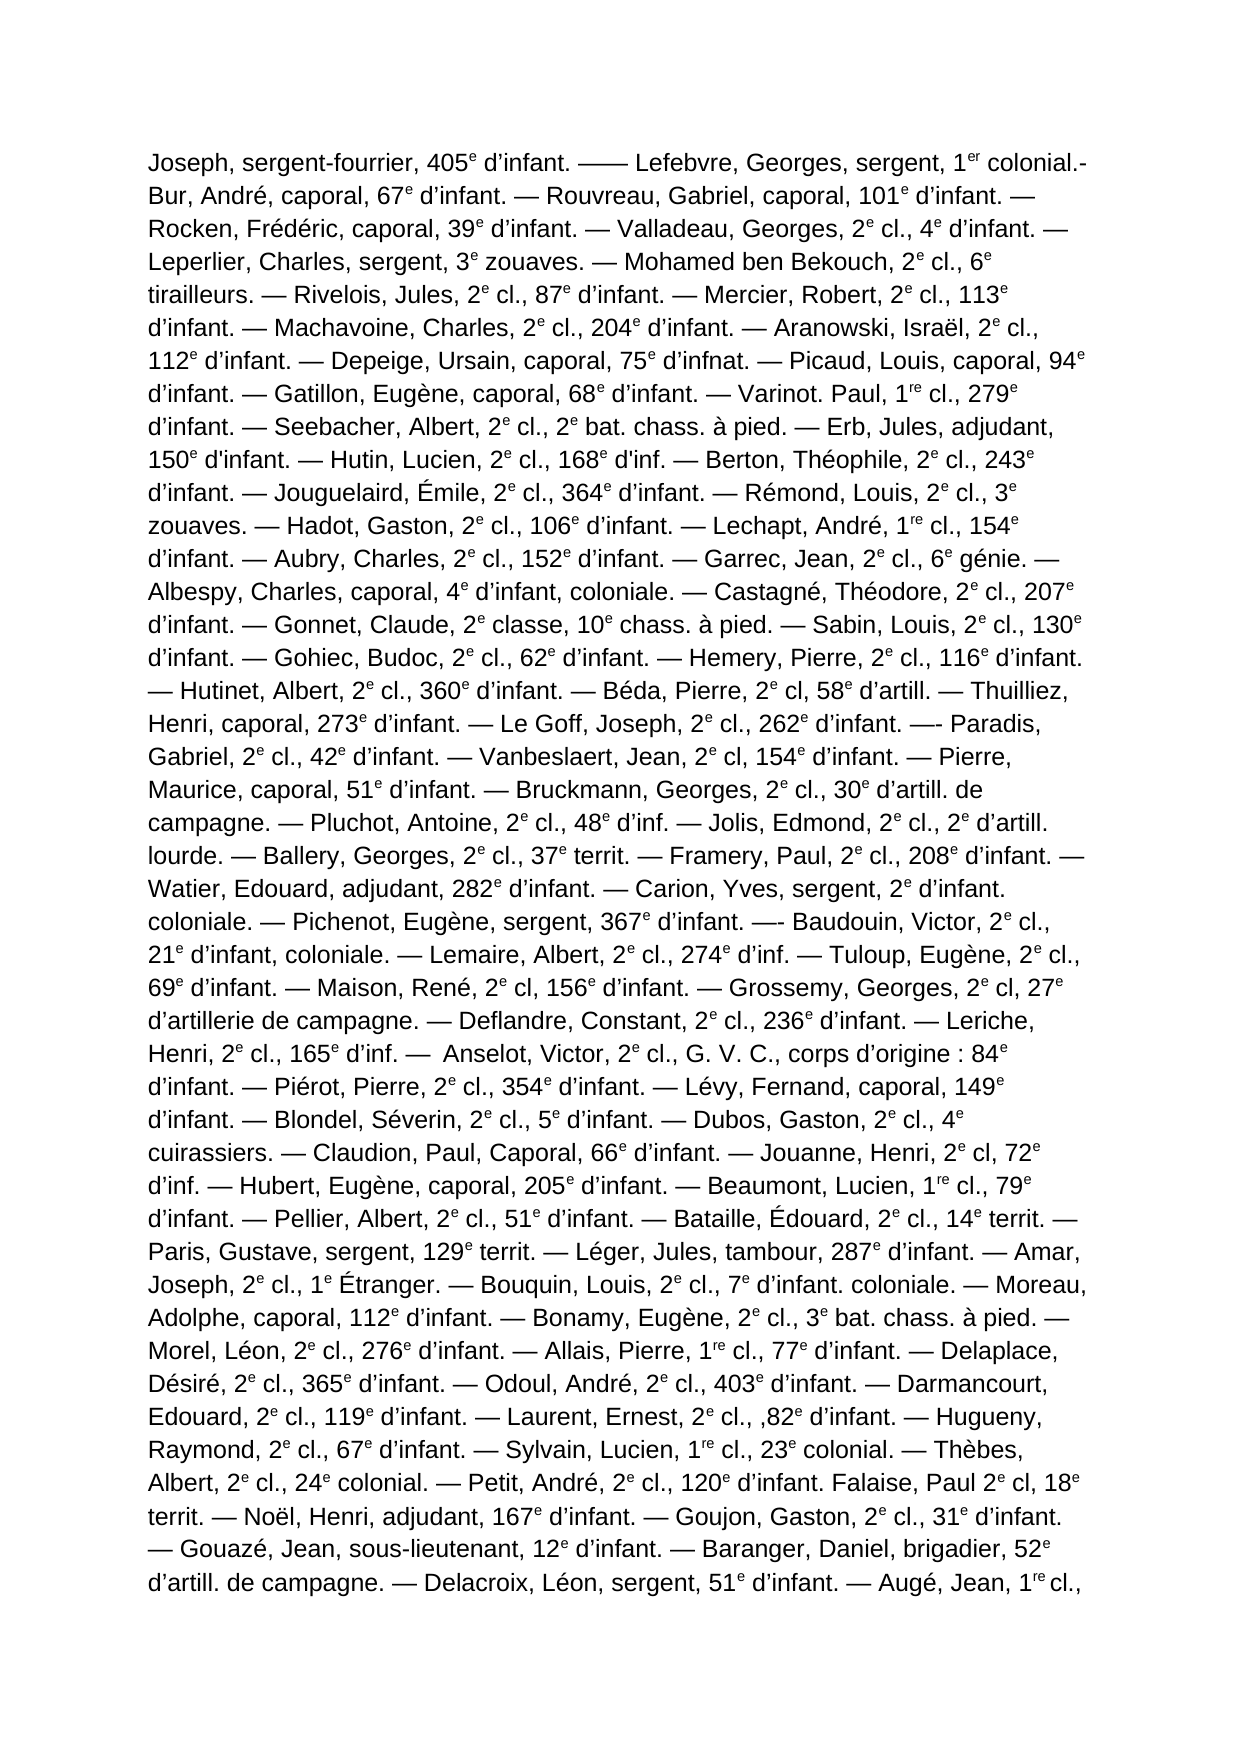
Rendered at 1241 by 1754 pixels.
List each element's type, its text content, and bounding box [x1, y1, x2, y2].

text Joseph, sergent-fourrier, 405e d’infant. —— Lefebvre, Georges, sergent, 1er colonial.-Bur, André, caporal, 67e d’infant. — Rouvreau, Gabriel, caporal, 101e d’infant. — Rocken, Frédéric, caporal, 39e d’infant. — Valladeau, Georges, 2e cl., 4e d’infant. — Leperlier, Charles, sergent, 3e zouaves. — Mohamed ben Bekouch, 2e cl., 6e tirailleurs. — Rivelois, Jules, 2e cl., 87e d’infant. — Mercier, Robert, 2e cl., 113e d’infant. — Machavoine, Charles, 2e cl., 204e d’infant. — Aranowski, Israël, 2e cl., 112e d’infant. — Depeige, Ursain, caporal, 75e d’infnat. — Picaud, Louis, caporal, 94e d’infant. — Gatillon, Eugène, caporal, 68e d’infant. — Varinot. Paul, 1re cl., 279e d’infant. — Seebacher, Albert, 2e cl., 2e bat. chass. à pied. — Erb, Jules, adjudant, 150e d'infant. — Hutin, Lucien, 2e cl., 168e d'inf. — Berton, Théophile, 2e cl., 243e d’infant. — Jouguelaird, Émile, 2e cl., 364e d’infant. — Rémond, Louis, 2e cl., 3e zouaves. — Hadot, Gaston, 2e cl., 106e d’infant. — Lechapt, André, 1re cl., 154e d’infant. — Aubry, Charles, 2e cl., 152e d’infant. — Garrec, Jean, 2e cl., 6e génie. — Albespy, Charles, caporal, 4e d’infant, coloniale. — Castagné, Théodore, 2e cl., 207e d’infant. — Gonnet, Claude, 2e classe, 10e chass. à pied. — Sabin, Louis, 2e cl., 130e d’infant. — Gohiec, Budoc, 2e cl., 62e d’infant. — Hemery, Pierre, 2e cl., 116e d’infant. — Hutinet, Albert, 2e cl., 360e d’infant. — Béda, Pierre, 2e cl, 58e d’artill. — Thuilliez, Henri, caporal, 273e d’infant. — Le Goff, Joseph, 2e cl., 262e d’infant. —- Paradis, Gabriel, 2e cl., 42e d’infant. — Vanbeslaert, Jean, 2e cl, 154e d’infant. — Pierre, Maurice, caporal, 51e d’infant. — Bruckmann, Georges, 2e cl., 30e d’artill. de campagne. — Pluchot, Antoine, 2e cl., 48e d’inf. — Jolis, Edmond, 2e cl., 2e d’artill. lourde. — Ballery, Georges, 2e cl., 37e territ. — Framery, Paul, 2e cl., 208e d’infant. — Watier, Edouard, adjudant, 282e d’infant. — Carion, Yves, sergent, 2e d’infant. coloniale. — Pichenot, Eugène, sergent, 367e d’infant. —- Baudouin, Victor, 2e cl., 21e d’infant, coloniale. — Lemaire, Albert, 2e cl., 274e d’inf. — Tuloup, Eugène, 2e cl., 69e d’infant. — Maison, René, 2e cl, 156e d’infant. — Grossemy, Georges, 2e cl, 27e d’artillerie de campagne. — Deflandre, Constant, 2e cl., 236e d’infant. — Leriche, Henri, 2e cl., 165e d’inf. — Anselot, Victor, 2e cl., G. V. C., corps d’origine : 84e d’infant. — Piérot, Pierre, 2e cl., 354e d’infant. — Lévy, Fernand, caporal, 149e d’infant. — Blondel, Séverin, 2e cl., 5e d’infant. — Dubos, Gaston, 2e cl., 4e cuirassiers. — Claudion, Paul, Caporal, 66e d’infant. — Jouanne, Henri, 2e cl, 72e d’inf. — Hubert, Eugène, caporal, 205e d’infant. — Beaumont, Lucien, 1re cl., 79e d’infant. — Pellier, Albert, 2e cl., 51e d’infant. — Bataille, Édouard, 2e cl., 14e territ. — Paris, Gustave, sergent, 129e territ. — Léger, Jules, tambour, 287e d’infant. — Amar, Joseph, 2e cl., 1e Étranger. — Bouquin, Louis, 2e cl., 7e d’infant. coloniale. — Moreau, Adolphe, caporal, 112e d’infant. — Bonamy, Eugène, 2e cl., 3e bat. chass. à pied. — Morel, Léon, 2e cl., 276e d’infant. — Allais, Pierre, 1re cl., 77e d’infant. — Delaplace, Désiré, 2e cl., 365e d’infant. — Odoul, André, 2e cl., 403e d’infant. — Darmancourt, Edouard, 2e cl., 119e d’infant. — Laurent, Ernest, 2e cl., ,82e d’infant. — Hugueny, Raymond, 2e cl., 67e d’infant. — Sylvain, Lucien, 1re cl., 23e colonial. — Thèbes, Albert, 2e cl., 24e colonial. — Petit, André, 2e cl., 120e d’infant. Falaise, Paul 2e cl, 18e territ. — Noël, Henri, adjudant, 167e d’infant. — Goujon, Gaston, 2e cl., 31e d’infant. — Gouazé, Jean, sous-lieutenant, 12e d’infant. — Baranger, Daniel, brigadier, 52e d’artill. de campagne. — Delacroix, Léon, sergent, 51e d’infant. — Augé, Jean, 1re cl., [148, 148, 1093, 1596]
